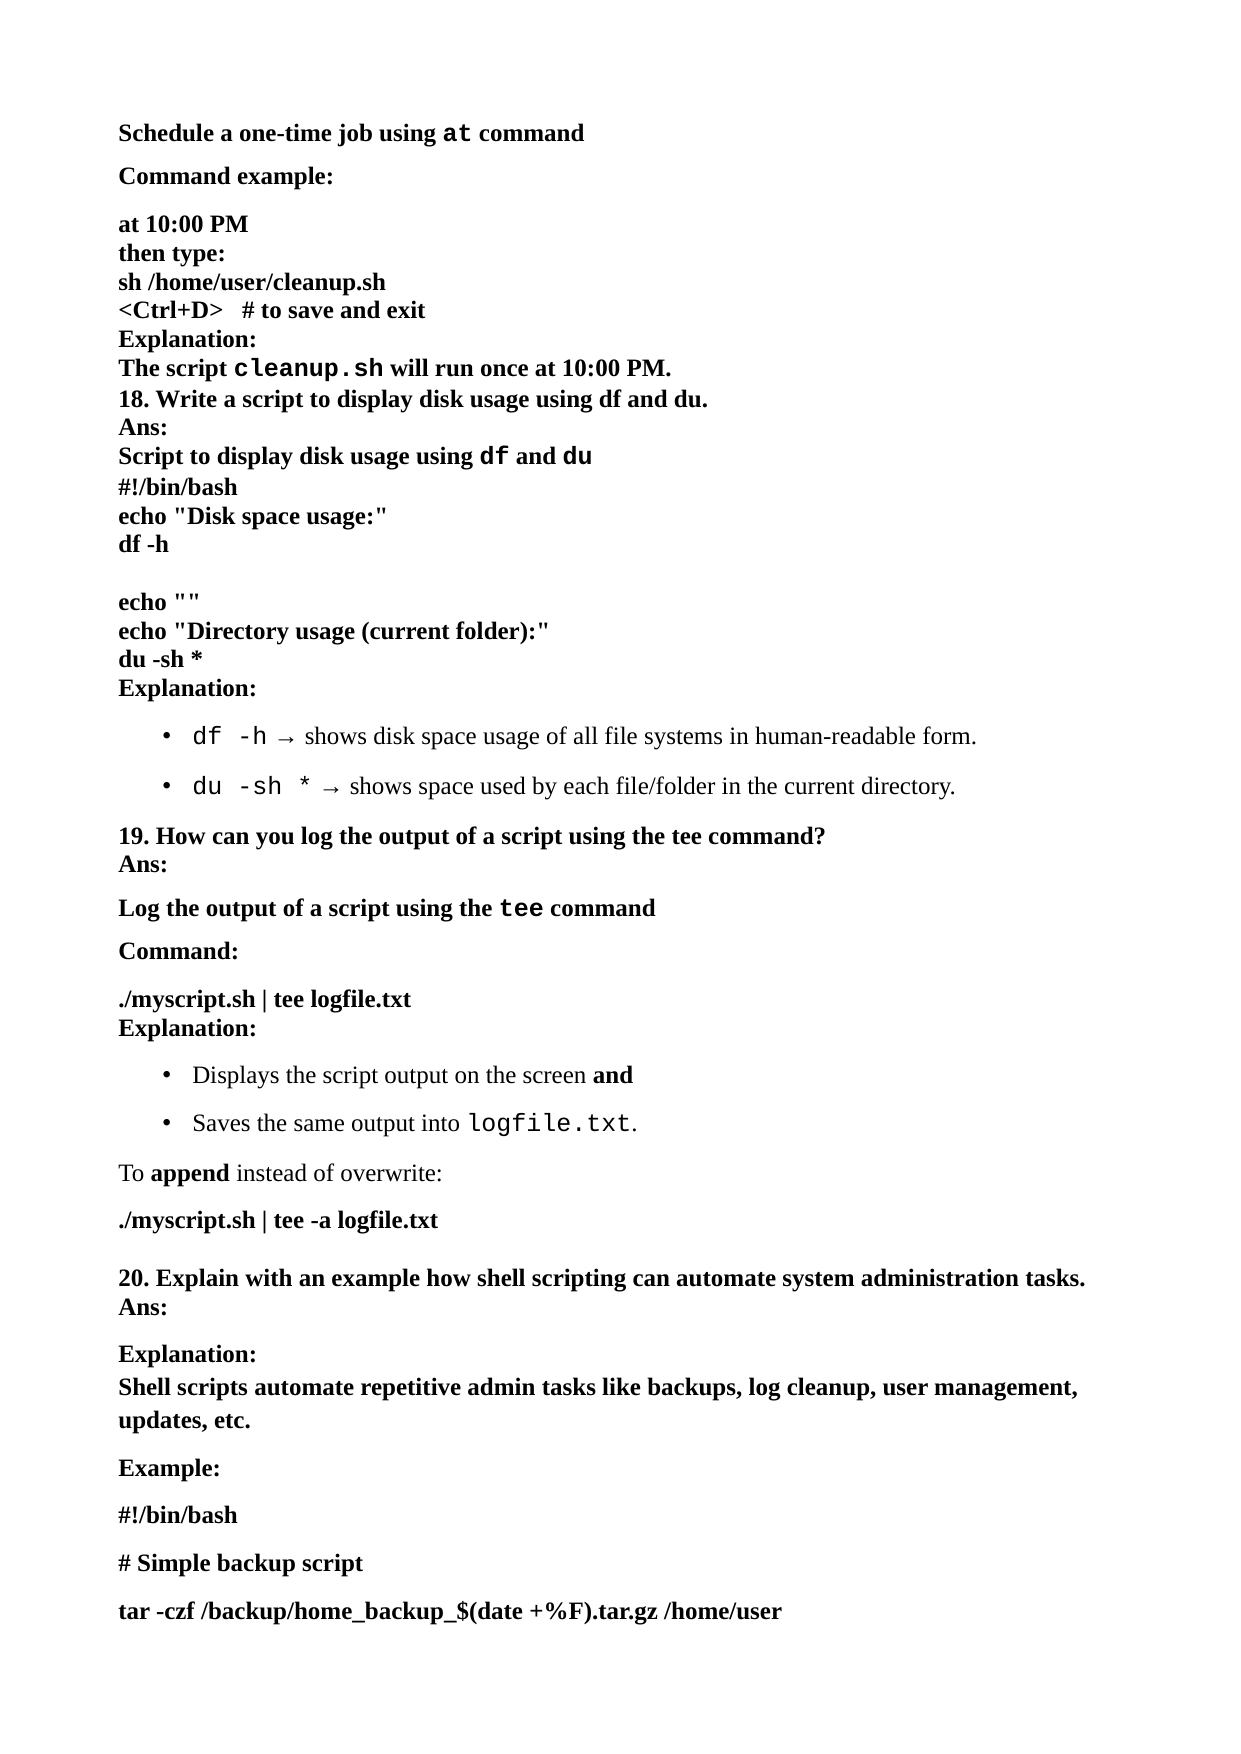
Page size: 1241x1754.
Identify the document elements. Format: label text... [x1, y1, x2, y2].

text echo "Directory usage (current folder):" [118, 616, 1122, 644]
text Explanation: The script cleanup.sh will run once at 10:00 PM. [118, 324, 1122, 384]
list du -sh * → shows space used by each file/folder in the current directory. [162, 771, 1122, 802]
text Ans: [118, 849, 1122, 878]
text tar -czf /backup/home_backup_$(date +%F).tar.gz /home/user [118, 1596, 1122, 1624]
text sh /home/user/cleanup.sh [118, 267, 1122, 295]
text echo "Disk space usage:" [118, 501, 1122, 529]
text 18. Write a script to display disk usage using df and du. [118, 384, 1122, 412]
text Script to display disk usage using df and du [118, 441, 1122, 472]
text Explanation: [118, 673, 1122, 702]
text at 10:00 PM [118, 209, 1122, 238]
text echo "" [118, 587, 1122, 616]
text then type: [118, 238, 1122, 267]
text Example: [118, 1453, 1122, 1482]
list Saves the same output into logfile.txt. [162, 1108, 1122, 1139]
text Ans: [118, 1292, 1122, 1320]
text To append instead of overwrite: [118, 1158, 1122, 1187]
text df -h [118, 529, 1122, 558]
text du -sh * [118, 644, 1122, 673]
text Command: [118, 936, 1122, 965]
text 19. How can you log the output of a script using the tee command? [118, 821, 1122, 849]
text Command example: [118, 161, 1122, 190]
text # Simple backup script [118, 1548, 1122, 1577]
text Ans: [118, 412, 1122, 441]
text ./myscript.sh | tee logfile.txt [118, 984, 1122, 1013]
text Explanation: Shell scripts automate repetitive admin tasks like backups, log cleanup, user management, updates, etc. [118, 1339, 1122, 1434]
subtitle Log the output of a script using the tee command [118, 893, 1122, 924]
text ./myscript.sh | tee -a logfile.txt [118, 1205, 1122, 1234]
text Explanation: [118, 1013, 1122, 1041]
list df -h → shows disk space usage of all file systems in human-readable form. [162, 721, 1122, 752]
list Displays the script output on the screen and [162, 1060, 1122, 1089]
text #!/bin/bash [118, 1501, 1122, 1529]
text #!/bin/bash [118, 472, 1122, 501]
text <Ctrl+D> # to save and exit [118, 295, 1122, 324]
subtitle Schedule a one-time job using at command [118, 118, 1122, 149]
text 20. Explain with an example how shell scripting can automate system administration tasks. [118, 1263, 1122, 1292]
